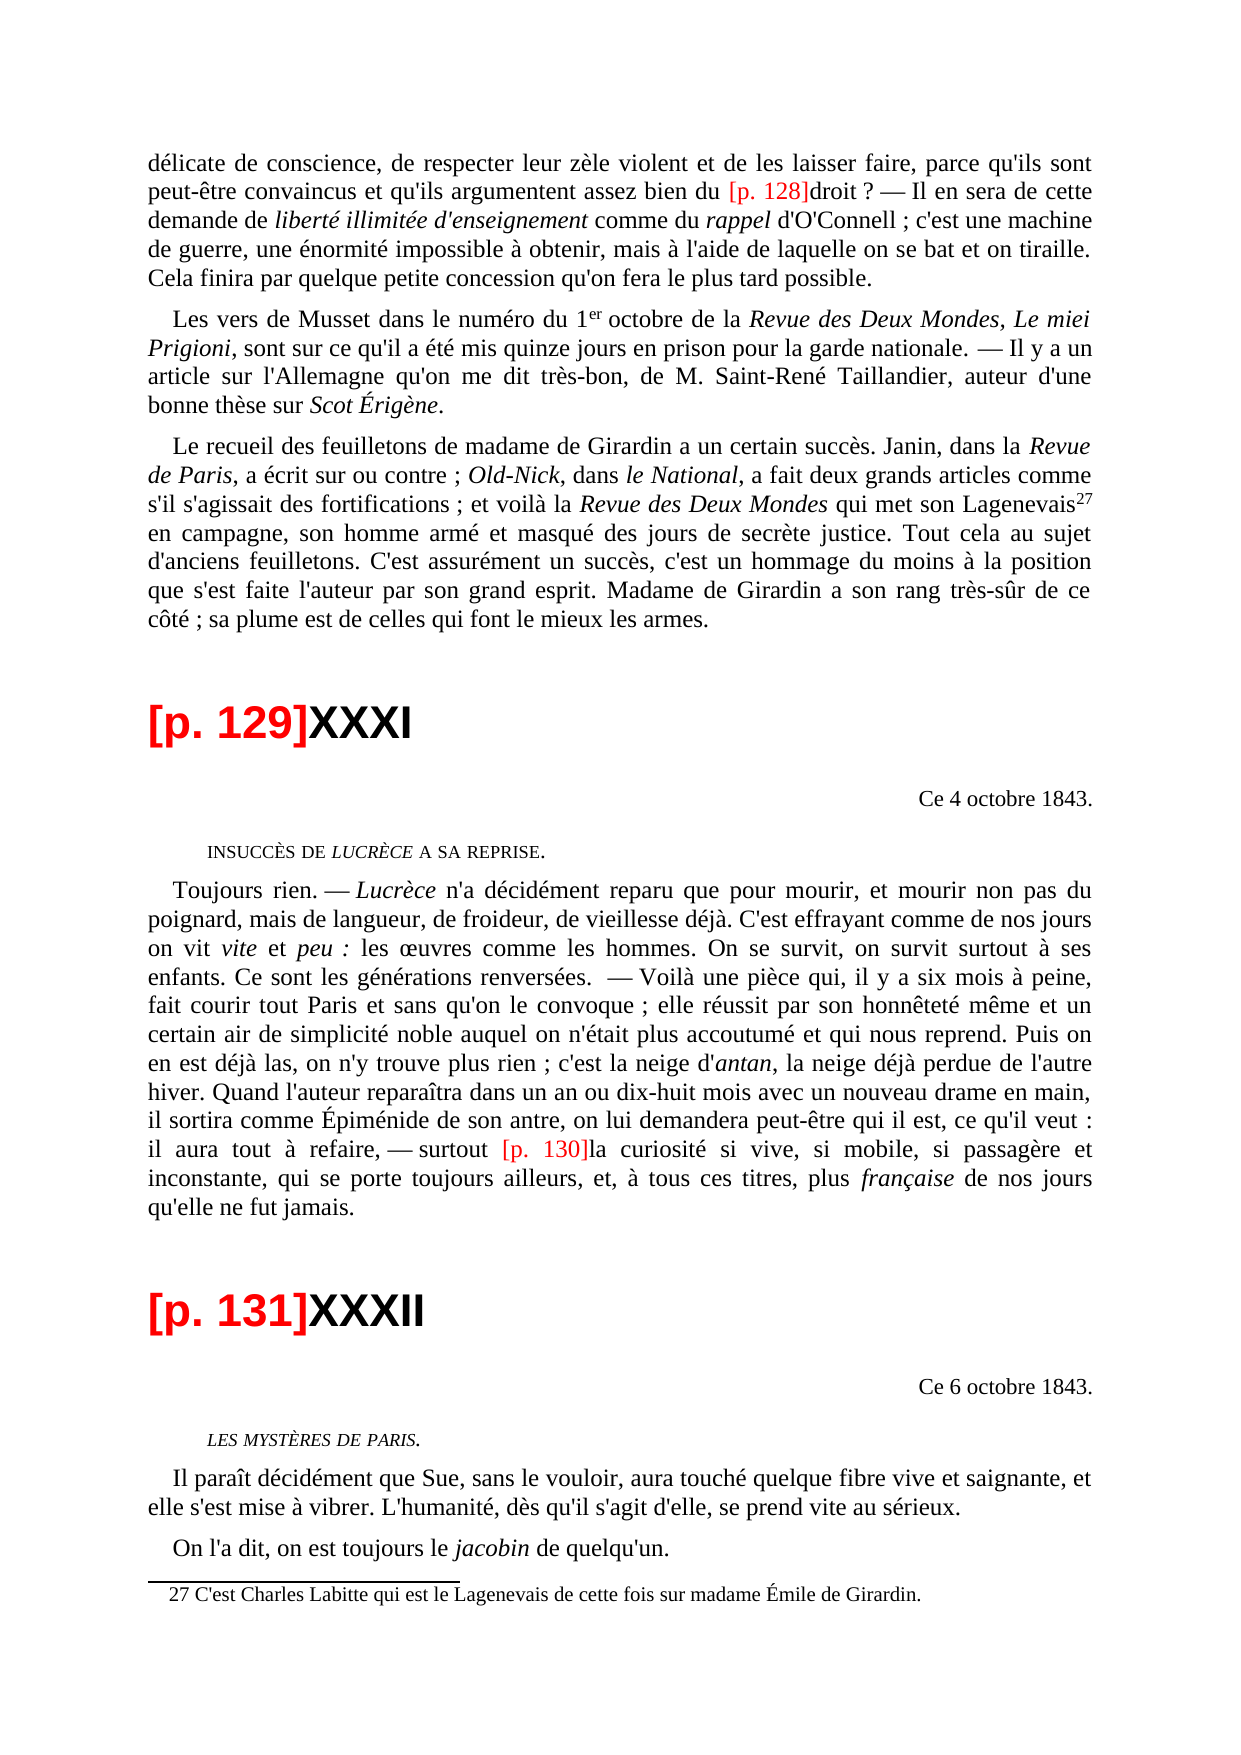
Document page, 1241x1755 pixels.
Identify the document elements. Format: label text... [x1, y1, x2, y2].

text Ce 6 octobre 1843. [148, 1373, 1093, 1400]
text Toujours rien. — Lucrèce n'a décidément reparu que pour mourir, et mourir non pas du poignard, mais de langueur, de froideur, de vieillesse déjà. C'est effrayant comme de nos jours on vit vite et peu : les œuvres comme les hommes. On se survit, on survit surtout à ses enfants. Ce sont les générations renversées. — Voilà une pièce qui, il y a six mois à peine, fait courir tout Paris et sans qu'on le convoque ; elle réussit par son honnêteté même et un certain air de simplicité noble auquel on n'était plus accoutumé et qui nous reprend. Puis on en est déjà las, on n'y trouve plus rien ; c'est la neige d'antan, la neige déjà perdue de l'autre hiver. Quand l'auteur reparaîtra dans un an ou dix-huit mois avec un nouveau drame en main, il sortira comme Épiménide de son antre, on lui demandera peut-être qui il est, ce qu'il veut : il aura tout à refaire, — surtout [p. 130]la curiosité si vive, si mobile, si passagère et inconstante, qui se porte toujours ailleurs, et, à tous ces titres, plus française de nos jours qu'elle ne fut jamais. [148, 876, 1093, 1221]
text On l'a dit, on est toujours le jacobin de quelqu'un. [148, 1533, 1093, 1562]
text C'est Charles Labitte qui est le Lagenevais de cette fois sur madame Émile de Girardin. [148, 1582, 1093, 1606]
subtitle [p. 129]XXXI [148, 695, 1093, 748]
subtitle [p. 131]XXXII [148, 1283, 1093, 1336]
text Le recueil des feuilletons de madame de Girardin a un certain succès. Janin, dans la Revue de Paris, a écrit sur ou contre ; Old-Nick, dans le National, a fait deux grands articles comme s'il s'agissait des fortifications ; et voilà la Revue des Deux Mondes qui met son Lagenevais en campagne, son homme armé et masqué des jours de secrète justice. Tout cela au sujet d'anciens feuilletons. C'est assurément un succès, c'est un hommage du moins à la position que s'est faite l'auteur par son grand esprit. Madame de Girardin a son rang très-sûr de ce côté ; sa plume est de celles qui font le mieux les armes. [148, 431, 1093, 633]
text délicate de conscience, de respecter leur zèle violent et de les laisser faire, parce qu'ils sont peut-être convaincus et qu'ils argumentent assez bien du [p. 128]droit ? — Il en sera de cette demande de liberté illimitée d'enseignement comme du rappel d'O'Connell ; c'est une machine de guerre, une énormité impossible à obtenir, mais à l'aide de laquelle on se bat et on tiraille. Cela finira par quelque petite concession qu'on fera le plus tard possible. [148, 148, 1093, 291]
text Ce 4 octobre 1843. [148, 785, 1093, 812]
text Il paraît décidément que Sue, sans le vouloir, aura touché quelque fibre vive et saignante, et elle s'est mise à vibrer. L'humanité, dès qu'il s'agit d'elle, se prend vite au sérieux. [148, 1463, 1093, 1521]
text insuccès de lucrèce a sa reprise. [207, 837, 1033, 863]
text Les vers de Musset dans le numéro du 1er octobre de la Revue des Deux Mondes, Le miei Prigioni, sont sur ce qu'il a été mis quinze jours en prison pour la garde nationale. — Il y a un article sur l'Allemagne qu'on me dit très-bon, de M. Saint-René Taillandier, auteur d'une bonne thèse sur Scot Érigène. [148, 304, 1093, 419]
text les mystères de paris. [207, 1425, 1033, 1451]
